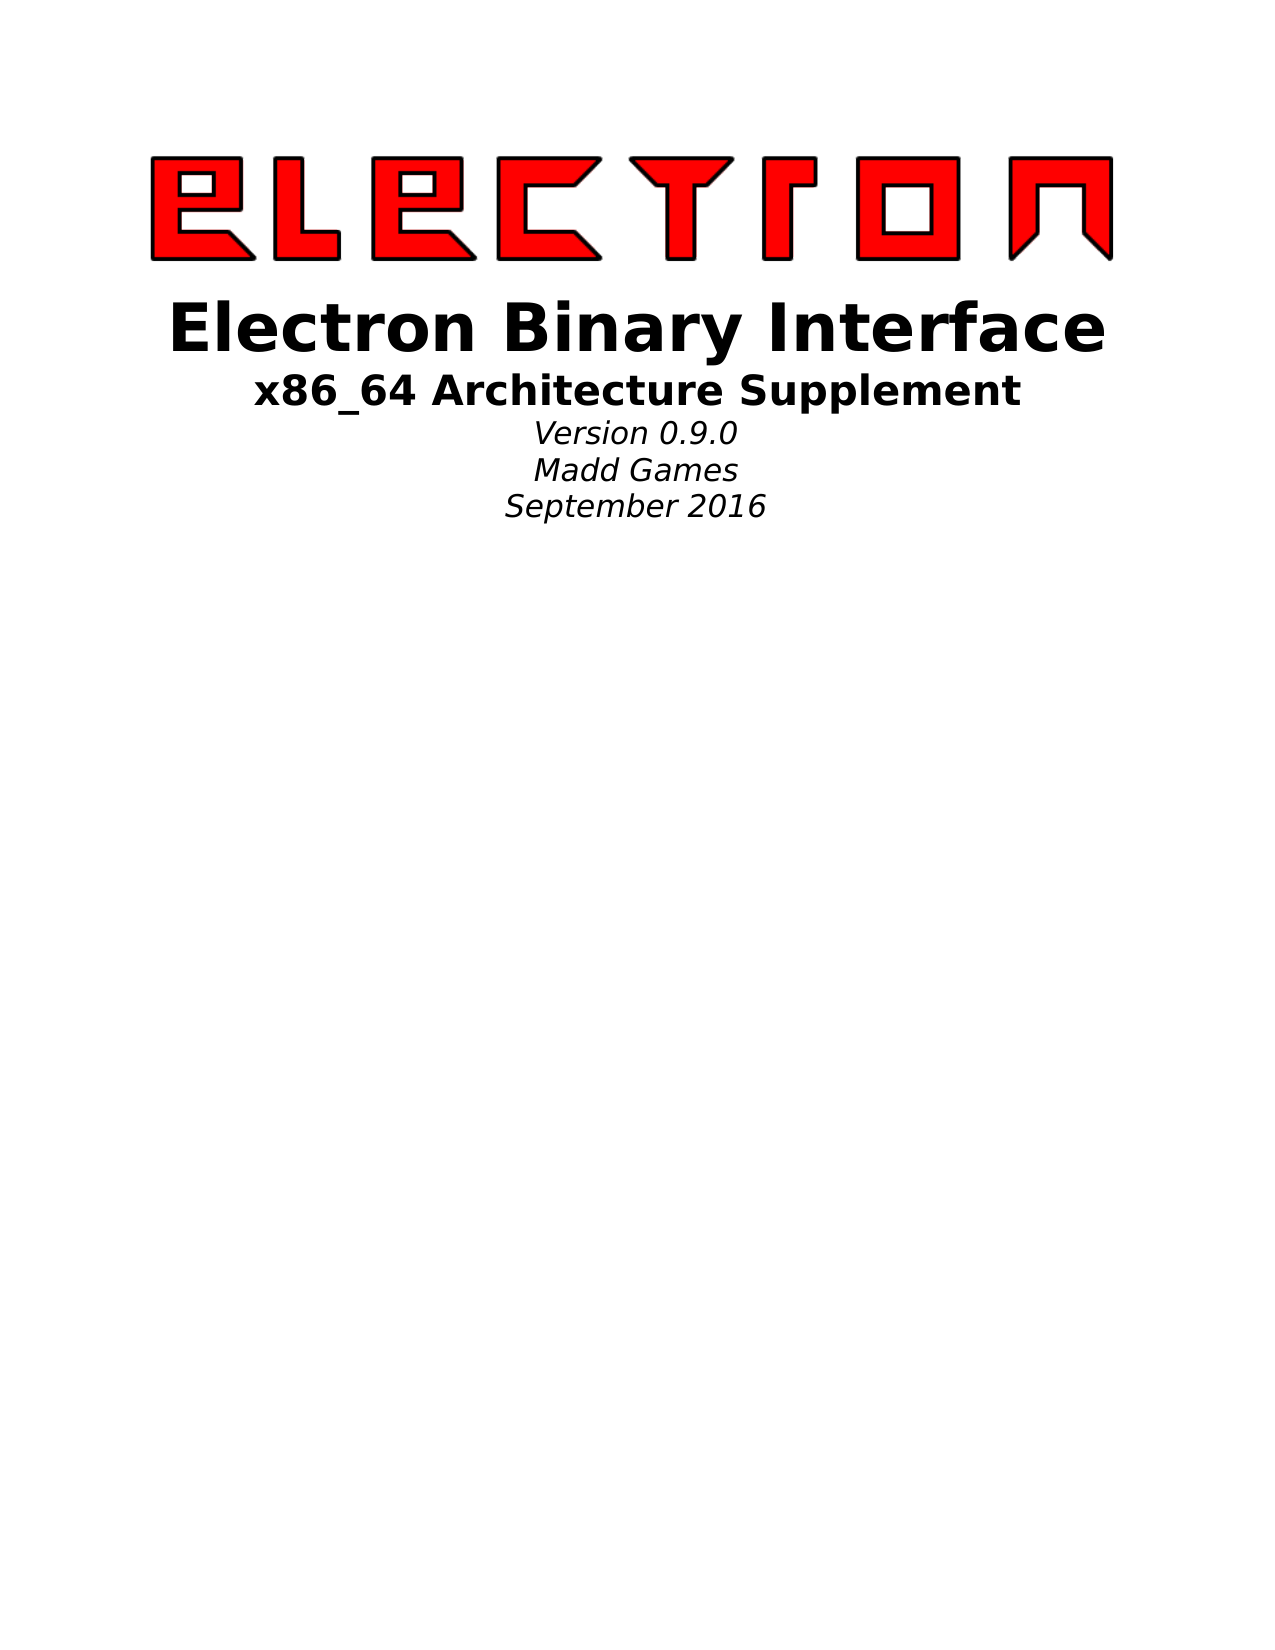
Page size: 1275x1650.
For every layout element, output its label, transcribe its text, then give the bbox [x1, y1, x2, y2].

text Version 0.9.0 [118, 416, 1157, 452]
picture [118, 118, 1157, 290]
text x86_64 Architecture Supplement [118, 367, 1157, 416]
text Electron Binary Interface [118, 290, 1157, 367]
text September 2016 [118, 488, 1157, 525]
text Madd Games [118, 452, 1157, 488]
